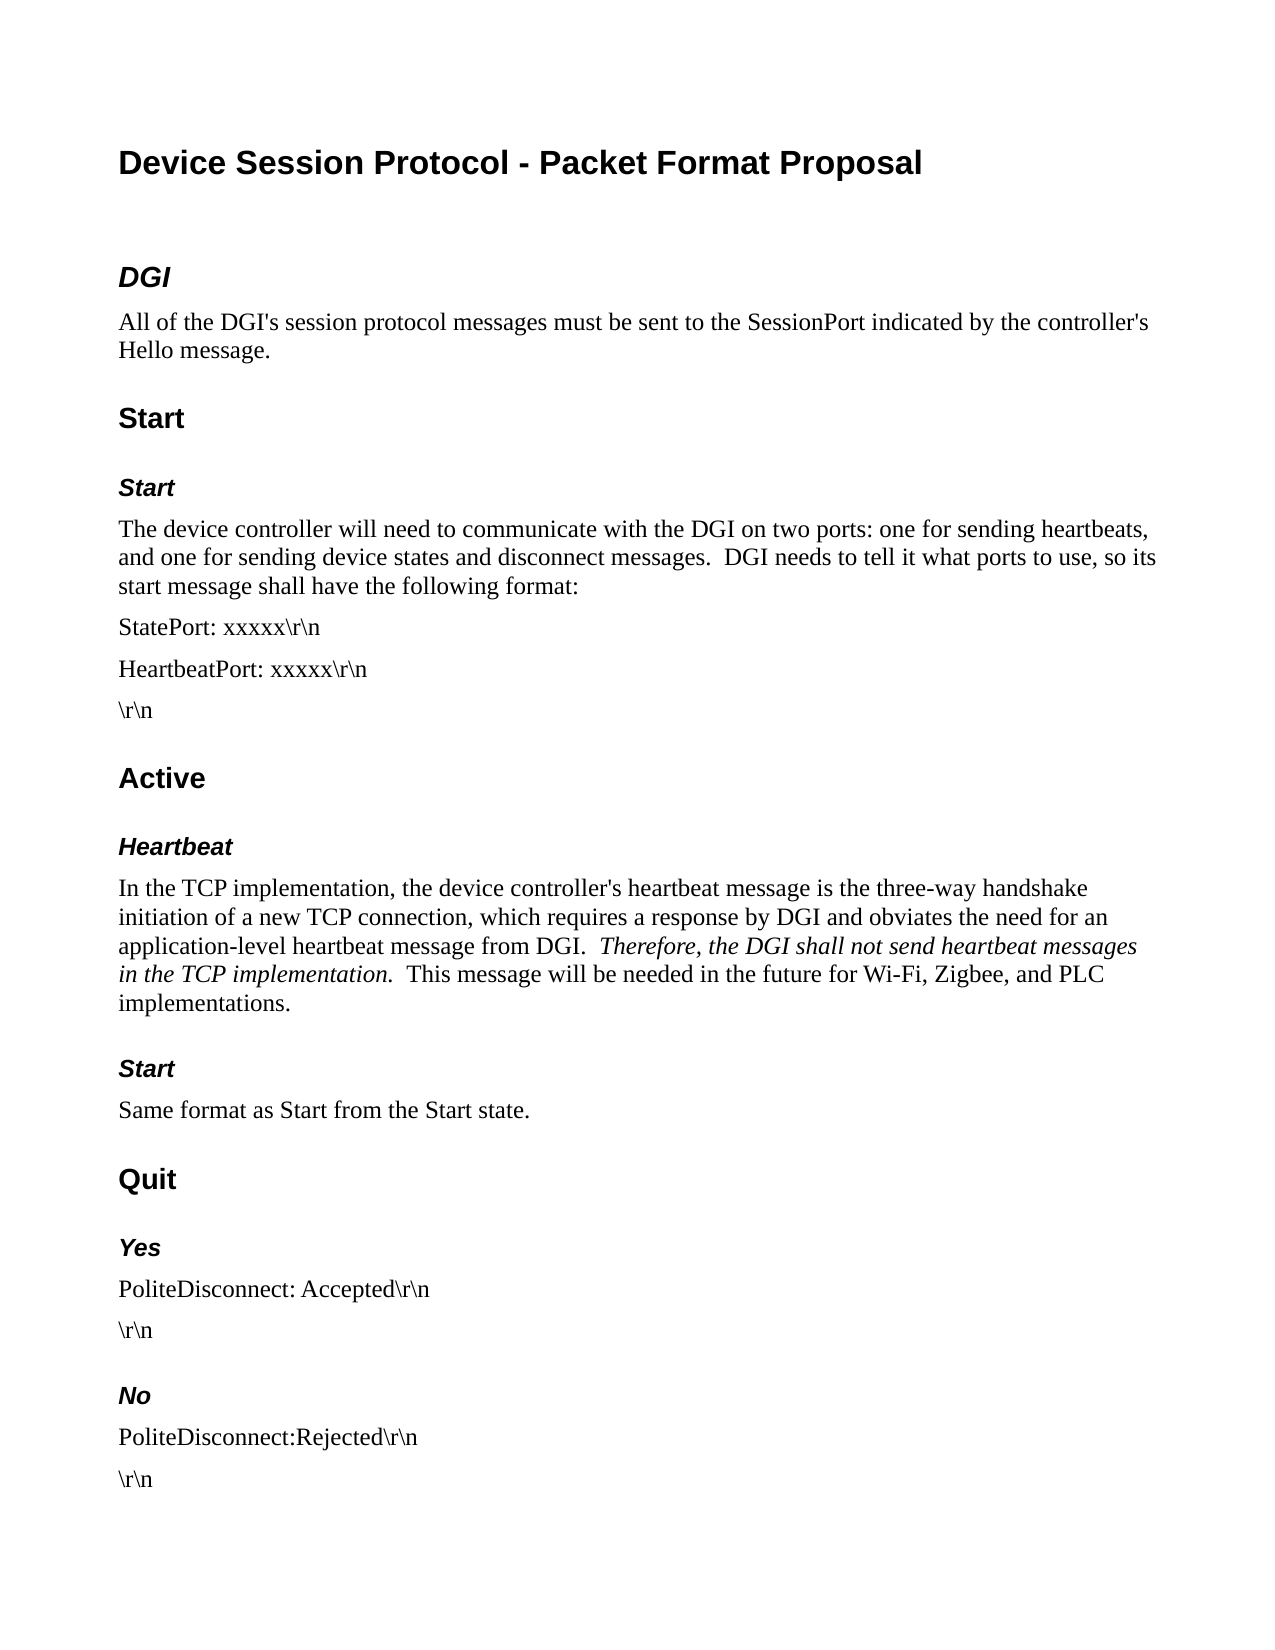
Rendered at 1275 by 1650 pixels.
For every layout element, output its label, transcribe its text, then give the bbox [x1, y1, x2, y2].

subtitle Heartbeat [118, 832, 1157, 861]
subtitle No [118, 1381, 1157, 1410]
text PoliteDisconnect: Accepted\r\n [118, 1274, 1157, 1303]
subtitle Start [118, 402, 1157, 435]
text StatePort: xxxxx\r\n [118, 612, 1157, 641]
subtitle Active [118, 761, 1157, 795]
text \r\n [118, 1315, 1157, 1344]
text PoliteDisconnect:Rejected\r\n [118, 1422, 1157, 1451]
subtitle Quit [118, 1162, 1157, 1195]
text \r\n [118, 1464, 1157, 1492]
subtitle Yes [118, 1233, 1157, 1261]
subtitle Start [118, 1054, 1157, 1083]
subtitle Start [118, 473, 1157, 501]
text All of the DGI's session protocol messages must be sent to the SessionPort indicated by the controller's Hello message. [118, 307, 1157, 364]
text \r\n [118, 695, 1157, 724]
text The device controller will need to communicate with the DGI on two ports: one for sending heartbeats, and one for sending device states and disconnect messages. DGI needs to tell it what ports to use, so its start message shall have the following format: [118, 514, 1157, 600]
subtitle DGI [118, 261, 1157, 294]
text Same format as Start from the Start state. [118, 1096, 1157, 1124]
text HeartbeatPort: xxxxx\r\n [118, 654, 1157, 682]
subtitle Device Session Protocol - Packet Format Proposal [118, 143, 1157, 182]
text In the TCP implementation, the device controller's heartbeat message is the three-way handshake initiation of a new TCP connection, which requires a response by DGI and obviates the need for an application-level heartbeat message from DGI. Therefore, the DGI shall not send heartbeat messages in the TCP implementation. This message will be needed in the future for Wi-Fi, Zigbee, and PLC implementations. [118, 873, 1157, 1017]
